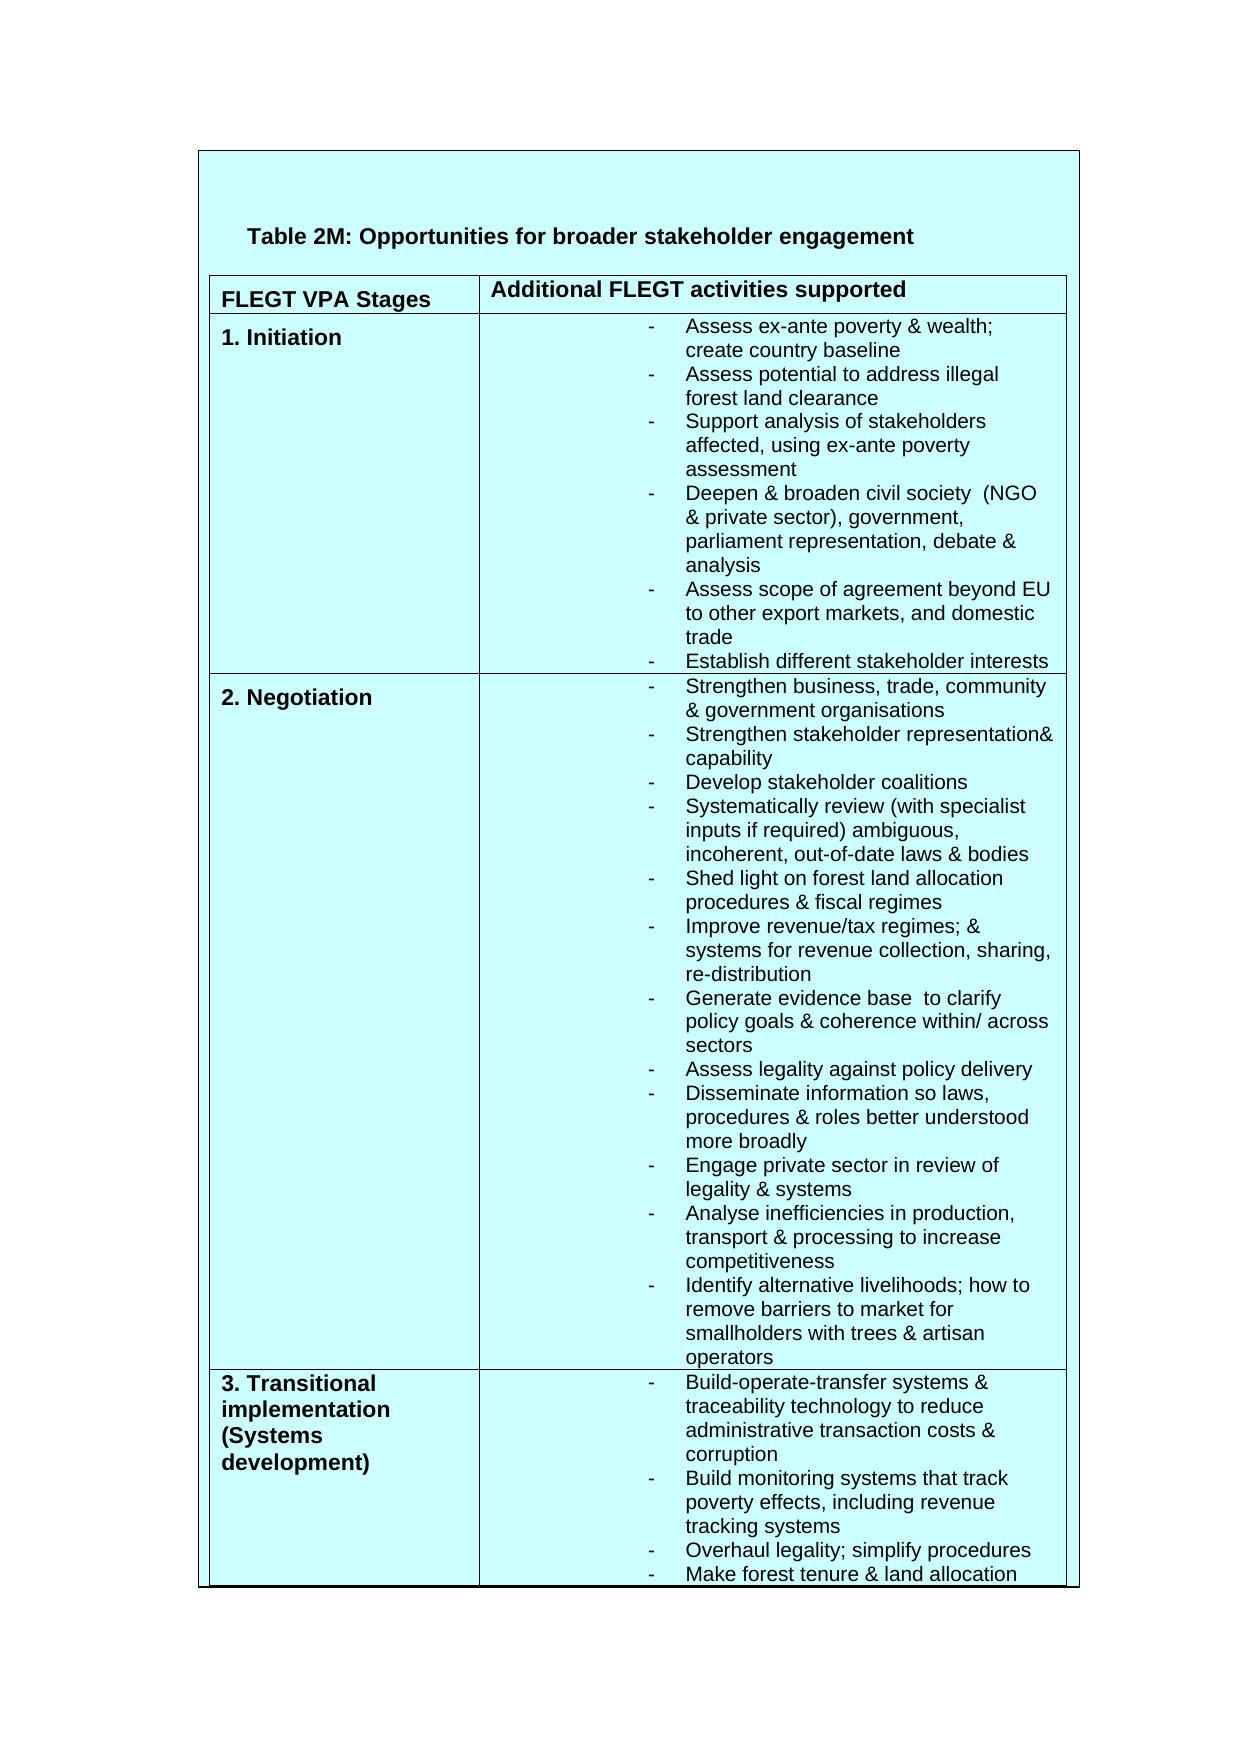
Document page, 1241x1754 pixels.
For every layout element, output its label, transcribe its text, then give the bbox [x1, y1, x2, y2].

table_cell 1. Initiation [210, 314, 479, 673]
table_header Additional FLEGT activities supported [480, 276, 1066, 312]
table_cell Strengthen business, trade, community & government organisations Strengthen stakeholder representation& capability Develop stakeholder coalitions Systematically review (with specialist inputs if required) ambiguous, incoherent, out-of-date laws & bodies Shed light on forest land allocation procedures & fiscal regimes Improve revenue/tax regimes; & systems for revenue collection, sharing, re-distribution Generate evidence base to clarify policy goals & coherence within/ across sectors Assess legality against policy delivery Disseminate information so laws, procedures & roles better understood more broadly Engage private sector in review of legality & systems Analyse inefficiencies in production, transport & processing to increase competitiveness Identify alternative livelihoods; how to remove barriers to market for smallholders with trees & artisan operators [480, 674, 1066, 1369]
table_header A. Oversight The organigram below lays out the overarching governance of the programme. Development of the programme demonstrates the importance of working across UK government departments on forest governance. Defra leads on implementation of demand-side measures, including the EU Illegal Timber Regulation, public procurement and other policies that promote sourcing by the UK of sustainable and legal products. DECC leads on climate change policy and climate change strategy and negotiations, and supports the linkages between REDD+ and FLEGT. DFID leads on implementation of development measures in forest producer and processing countries and international forestry with the aim of reducing poverty.. Key EU contacts include DG DEVCO, DG CLIMA, and DG ENV. The UK cross-government Working Group on International Forestry and Climate (WGIFC) provides broader oversight on policy and programming coherence on international forestry and climate, including REDD+ and the implications of international forestry for domestic forestry. A specific Steering Committee will be drawn from the WGIFC and provide oversight of this programme. The Steering Committee will be chaired by the DFID Senior Forestry Adviser, and include members from Defra, DECC and the Forestry Commission. The Committee will meet at least twice a year to approve and review the programme’s annual work plan, drawn up by the Programme Facilitator in consultation with government departments and other stakeholders. It will also review the programme’s progress against its outcome and outputs, and recommend adjustments to implementation priorities in light of monitoring reports. A small non-government reference body will provide feedback to the Steering Committee, and be made up of three representatives from the UK trade or private sector, the not-for-profit sector and the public citizenry. There has also been extensive consultation on the proposed intervention during design, with wider stakeholder involvement. The principles of consultation and partnership will be pursued under the programme. The Committee may establish special sessions to consider specific aspects of the programme, to which it may invite other specialist agencies or local partners. The Committee will establish a voluntary technical expert or advisory group, which will feed into Committee meetings and comment on reports from the Committee. The Committee will be responsible for formal reporting to the EU FLEGT Action Plan through the European Council Working Party on Forests, the FLEGT Legislative Committee and the EU “FLEGT-REDD linkages” Donor Working Group. The processes under the EU FLEGT Action Plan are premised on the need for broad stakeholder agreement to the principles and details enshrined in each Voluntary Partnership Agreement or treaty. The value of the commodities and forest products covered by each agreement will have negligible value on the EU market without stakeholder engagement in and support of each stage of the process. Developing country partners drive their own stakeholder processes defining the roles and responsibilities of different actors in negotiation, monitoring and oversight of implementation, sometimes sitting on the formal Joint Implementation Committees established under the treaties. In addition, stakeholders in consumer and processing countries participate in multi-stakeholder delegations to discuss progress under FLEGT. The two tables below (Tables 1M and 2M) demonstrate how the programme enables parties to take a stake in both the formal FLEGT treaty or partnership process and in additional activities around the treaty. The programme and the FLEGT process engage with numerous types of stakeholders. On the producer and processor side they include poor forest dependent people in developing countries, and their associations; as well as representatives of smallholder oil palm, soybean and cattle producers. They include governments in consumer, producer and processor countries, involving ministries of forestry, agriculture, industry, justice, finance and law enforcement agencies. They also include a range of organisations along the supply and consumer chain - to name a few these might include logging companies, oil palm plantations, beef and leather companies, gang harvest labourers, chainsaw operators, furniture-maker associations, saw mills, veneer plants, palm oil refineries, financial investors, trade federations, including DIY retailers and supermarkets in Europe; and a range of NGOs working on rights, environmental issues and in development. Table 1M: Formal stakeholder engagement in FLEGT treaty process Table 2M: Opportunities for broader stakeholder engagement [199, 151, 1079, 1586]
table_cell 2. Negotiation [210, 674, 479, 1369]
table_cell Assess ex-ante poverty & wealth; create country baseline Assess potential to address illegal forest land clearance Support analysis of stakeholders affected, using ex-ante poverty assessment Deepen & broaden civil society (NGO & private sector), government, parliament representation, debate & analysis Assess scope of agreement beyond EU to other export markets, and domestic trade Establish different stakeholder interests [480, 314, 1066, 673]
table_header FLEGT VPA Stages [210, 276, 479, 312]
table_cell 3. Transitional implementation (Systems development) [210, 1370, 479, 1585]
table_cell Build-operate-transfer systems & traceability technology to reduce administrative transaction costs & corruption Build monitoring systems that track poverty effects, including revenue tracking systems Overhaul legality; simplify procedures Make forest tenure & land allocation [480, 1370, 1066, 1585]
